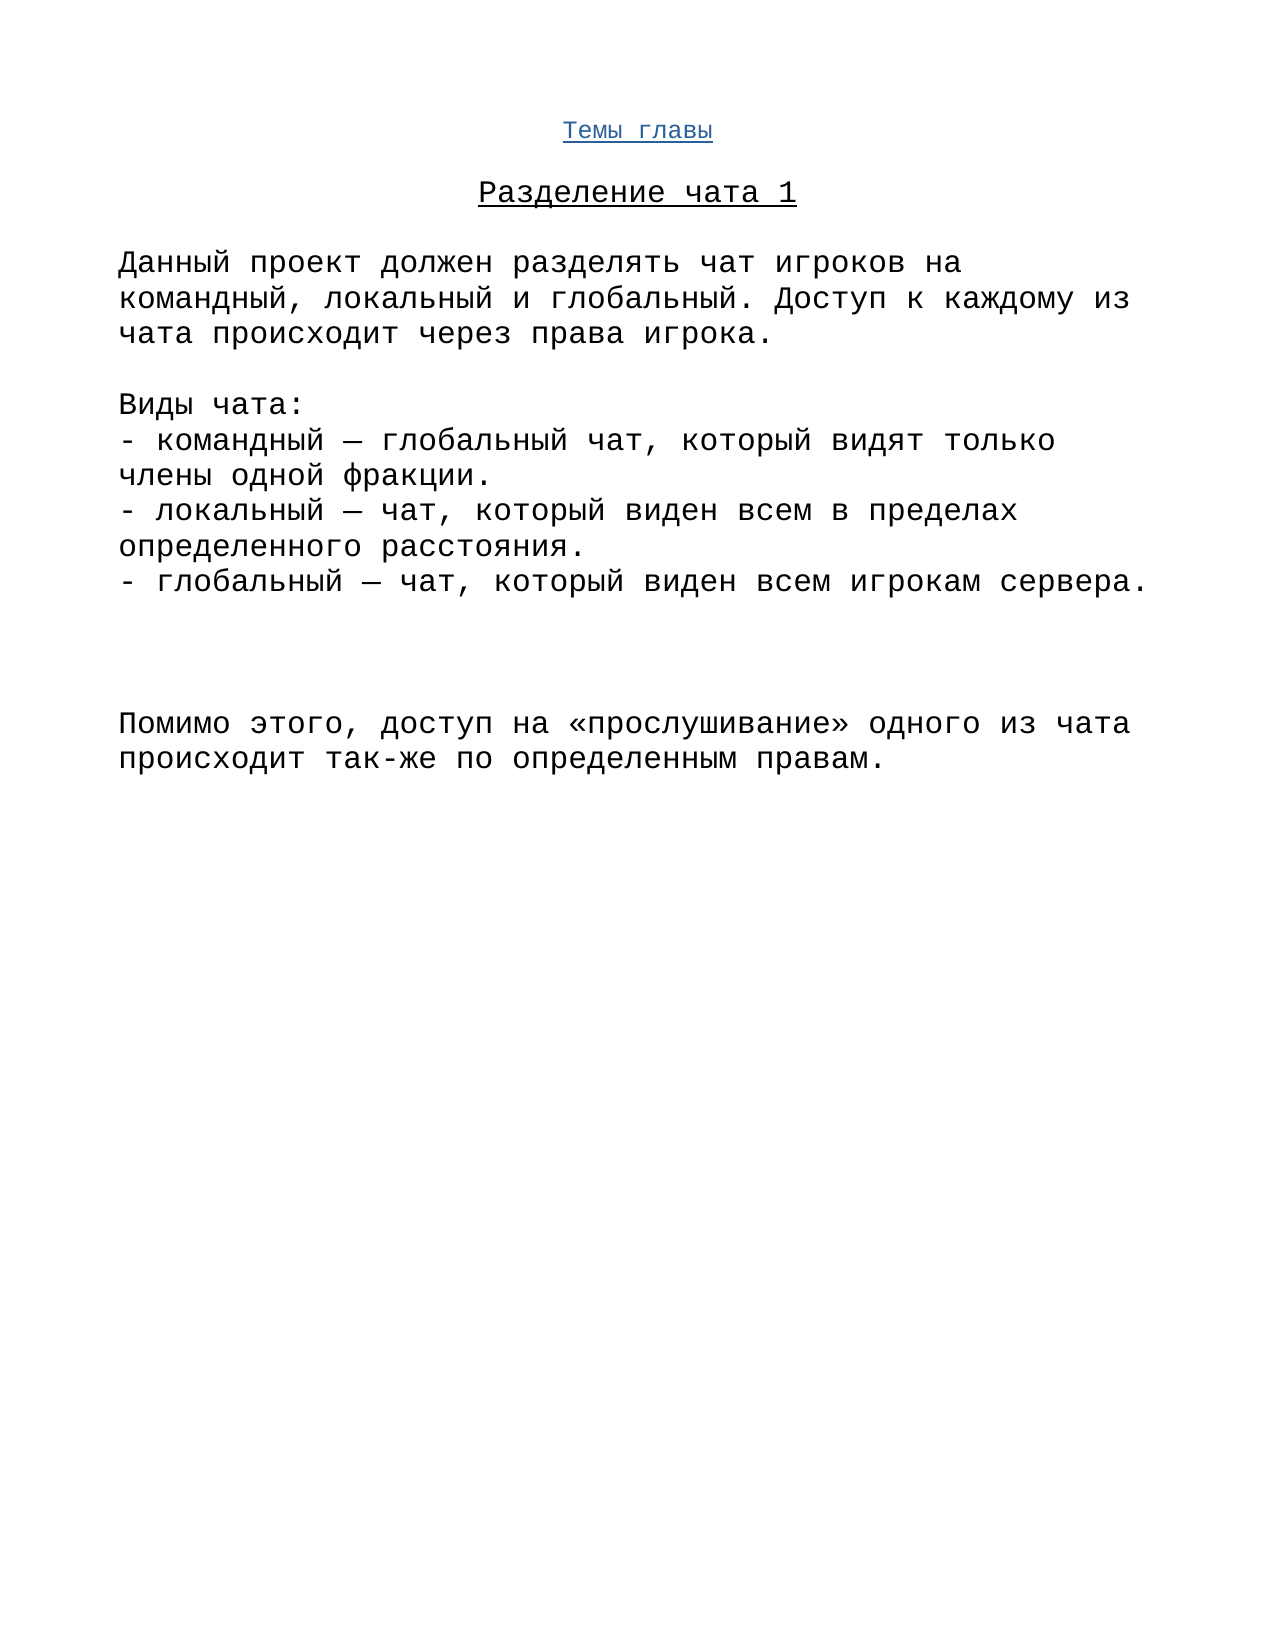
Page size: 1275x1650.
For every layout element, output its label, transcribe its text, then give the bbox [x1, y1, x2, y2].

text Помимо этого, доступ на «прослушивание» одного из чата происходит так-же по определенным правам. [118, 707, 1157, 778]
text - глобальный — чат, который виден всем игрокам сервера. [118, 566, 1157, 601]
text Разделение чата 1 [118, 176, 1157, 211]
text - локальный — чат, который виден всем в пределах определенного расстояния. [118, 495, 1157, 566]
text Виды чата: [118, 388, 1157, 424]
text Данный проект должен разделять чат игроков на командный, локальный и глобальный. Доступ к каждому из чата происходит через права игрока. [118, 247, 1157, 353]
text - командный — глобальный чат, который видят только члены одной фракции. [118, 424, 1157, 495]
